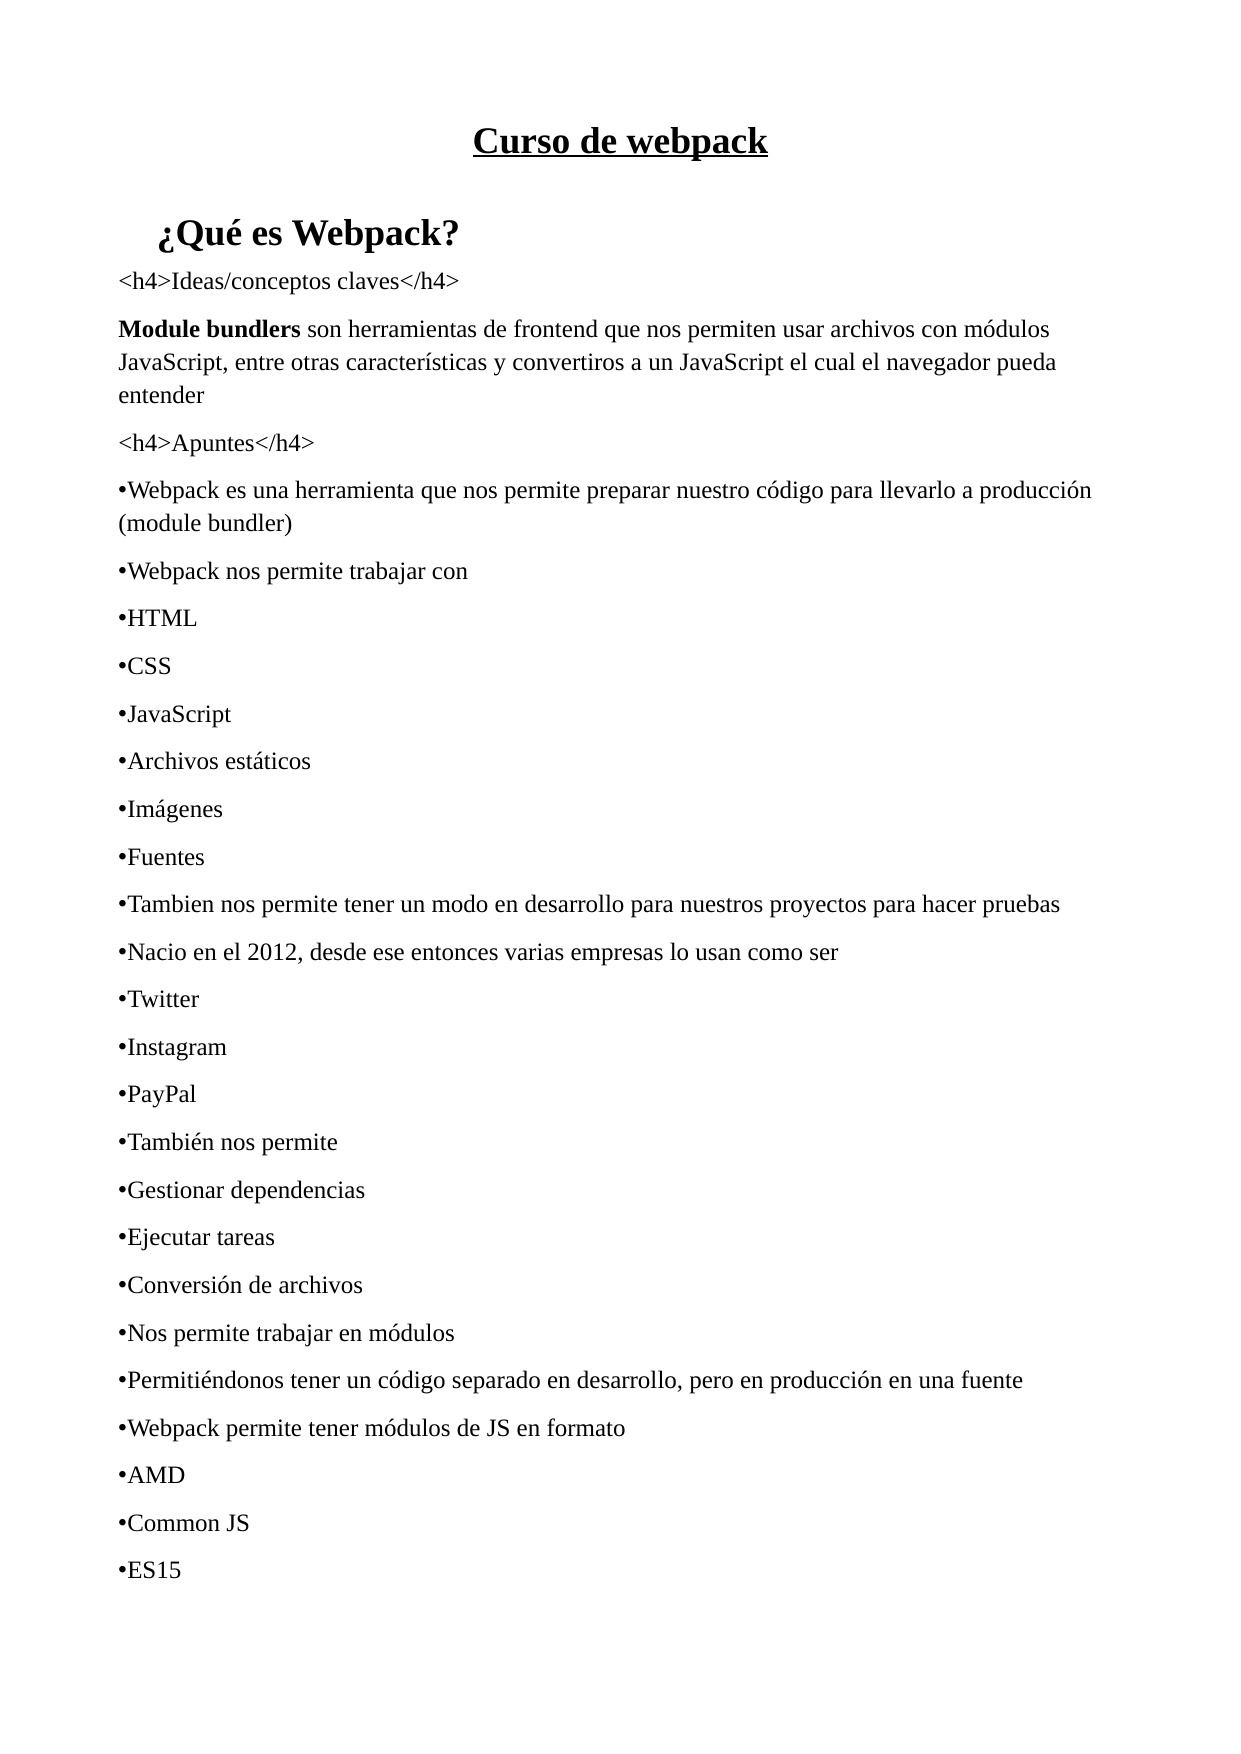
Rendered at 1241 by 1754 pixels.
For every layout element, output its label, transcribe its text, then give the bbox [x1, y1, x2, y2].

list Nos permite trabajar en módulos [118, 1318, 1122, 1346]
list Common JS [118, 1508, 1122, 1537]
list JavaScript [118, 699, 1122, 727]
list ES15 [118, 1556, 1122, 1584]
list Conversión de archivos [118, 1270, 1122, 1299]
subtitle 🎲 ¿Qué es Webpack? [118, 211, 1122, 254]
list Tambien nos permite tener un modo en desarrollo para nuestros proyectos para hacer pruebas [118, 889, 1122, 918]
list PayPal [118, 1079, 1122, 1108]
list CSS [118, 651, 1122, 680]
list Permitiéndonos tener un código separado en desarrollo, pero en producción en una fuente [118, 1365, 1122, 1394]
text Curso de webpack [118, 118, 1122, 161]
list Imágenes [118, 794, 1122, 823]
list Fuentes [118, 842, 1122, 870]
list Archivos estáticos [118, 746, 1122, 775]
list HTML [118, 603, 1122, 632]
text <h4>Ideas/conceptos claves</h4> [118, 266, 1122, 295]
text Module bundlers son herramientas de frontend que nos permiten usar archivos con módulos JavaScript, entre otras características y convertiros a un JavaScript el cual el navegador pueda entender [118, 314, 1122, 409]
list Webpack permite tener módulos de JS en formato [118, 1413, 1122, 1442]
list Gestionar dependencias [118, 1175, 1122, 1203]
text <h4>Apuntes</h4> [118, 428, 1122, 456]
list AMD [118, 1460, 1122, 1489]
list Webpack es una herramienta que nos permite preparar nuestro código para llevarlo a producción (module bundler) [118, 475, 1122, 537]
list Nacio en el 2012, desde ese entonces varias empresas lo usan como ser [118, 937, 1122, 966]
list Ejecutar tareas [118, 1222, 1122, 1251]
list Webpack nos permite trabajar con [118, 556, 1122, 585]
list Twitter [118, 984, 1122, 1013]
list Instagram [118, 1032, 1122, 1061]
list También nos permite [118, 1127, 1122, 1156]
